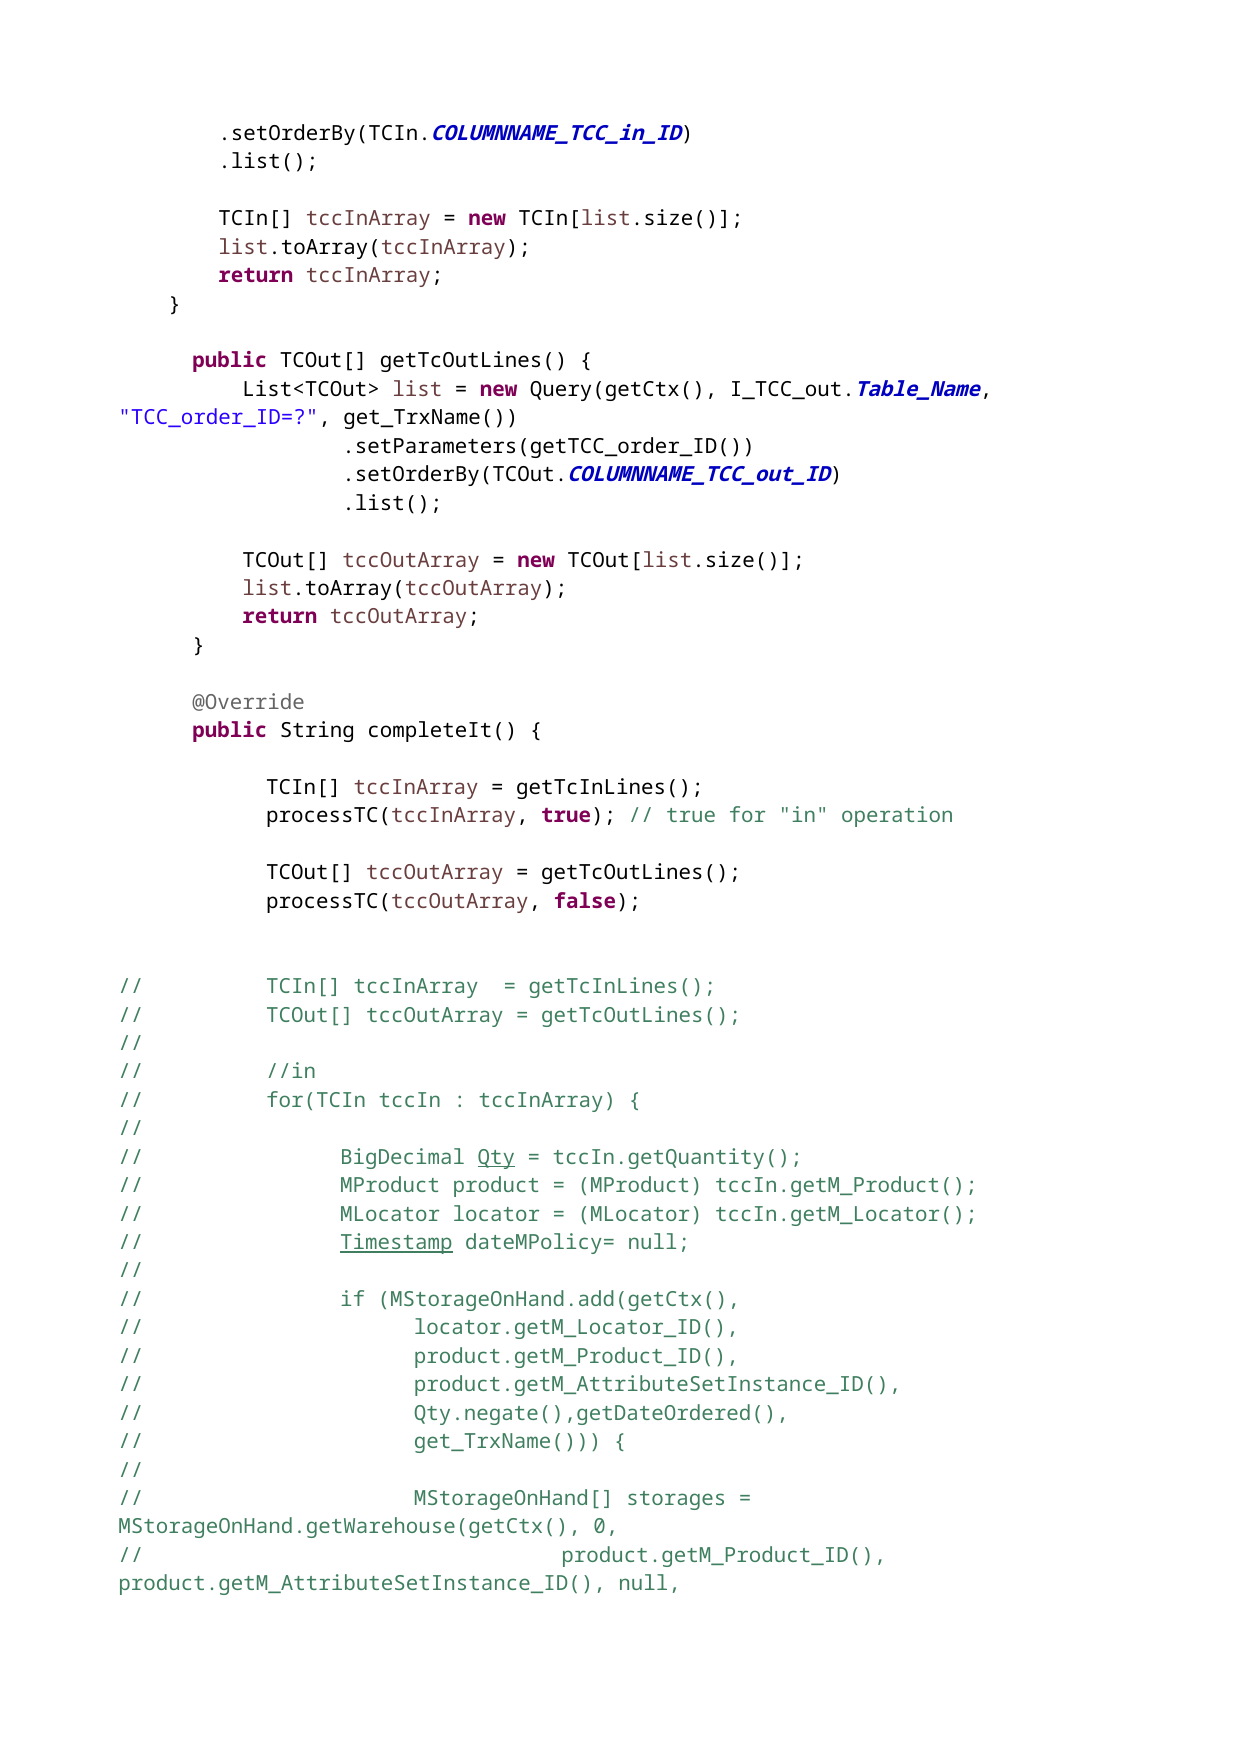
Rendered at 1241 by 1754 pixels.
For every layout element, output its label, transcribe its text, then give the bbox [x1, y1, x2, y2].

text // TCIn[] tccInArray = getTcInLines(); [118, 971, 1122, 1000]
text .list(); [118, 147, 1122, 175]
text // MStorageOnHand[] storages = MStorageOnHand.getWarehouse(getCtx(), 0, [118, 1483, 1122, 1540]
text TCIn[] tccInArray = getTcInLines(); [118, 772, 1122, 801]
text // MProduct product = (MProduct) tccIn.getM_Product(); [118, 1170, 1122, 1199]
text // for(TCIn tccIn : tccInArray) { [118, 1085, 1122, 1113]
text // product.getM_AttributeSetInstance_ID(), [118, 1369, 1122, 1398]
text // //in [118, 1057, 1122, 1085]
text public String completeIt() { [118, 715, 1122, 744]
text // product.getM_Product_ID(), [118, 1341, 1122, 1369]
text return tccOutArray; [118, 602, 1122, 630]
text // TCOut[] tccOutArray = getTcOutLines(); [118, 1000, 1122, 1028]
text TCIn[] tccInArray = new TCIn[list.size()]; [118, 203, 1122, 232]
text .list(); [118, 488, 1122, 516]
text list.toArray(tccInArray); [118, 232, 1122, 260]
text .setOrderBy(TCOut.COLUMNNAME_TCC_out_ID) [118, 459, 1122, 488]
text // product.getM_Product_ID(), product.getM_AttributeSetInstance_ID(), null, [118, 1540, 1122, 1597]
text // if (MStorageOnHand.add(getCtx(), [118, 1284, 1122, 1312]
text processTC(tccInArray, true); // true for "in" operation [118, 801, 1122, 829]
text // locator.getM_Locator_ID(), [118, 1312, 1122, 1341]
text TCOut[] tccOutArray = getTcOutLines(); [118, 857, 1122, 886]
text list.toArray(tccOutArray); [118, 573, 1122, 602]
text } [118, 630, 1122, 658]
text // [118, 1113, 1122, 1142]
text // get_TrxName())) { [118, 1426, 1122, 1455]
text // BigDecimal Qty = tccIn.getQuantity(); [118, 1142, 1122, 1170]
text // Timestamp dateMPolicy= null; [118, 1227, 1122, 1256]
text .setParameters(getTCC_order_ID()) [118, 431, 1122, 459]
text .setOrderBy(TCIn.COLUMNNAME_TCC_in_ID) [118, 118, 1122, 147]
text // [118, 1028, 1122, 1057]
text processTC(tccOutArray, false); [118, 886, 1122, 914]
text // MLocator locator = (MLocator) tccIn.getM_Locator(); [118, 1199, 1122, 1227]
text TCOut[] tccOutArray = new TCOut[list.size()]; [118, 545, 1122, 573]
text public TCOut[] getTcOutLines() { [118, 346, 1122, 374]
text // [118, 1455, 1122, 1483]
text } [118, 289, 1122, 317]
text @Override [118, 687, 1122, 715]
text // Qty.negate(),getDateOrdered(), [118, 1398, 1122, 1426]
text return tccInArray; [118, 260, 1122, 289]
text List<TCOut> list = new Query(getCtx(), I_TCC_out.Table_Name, "TCC_order_ID=?", get_TrxName()) [118, 374, 1122, 431]
text // [118, 1256, 1122, 1284]
